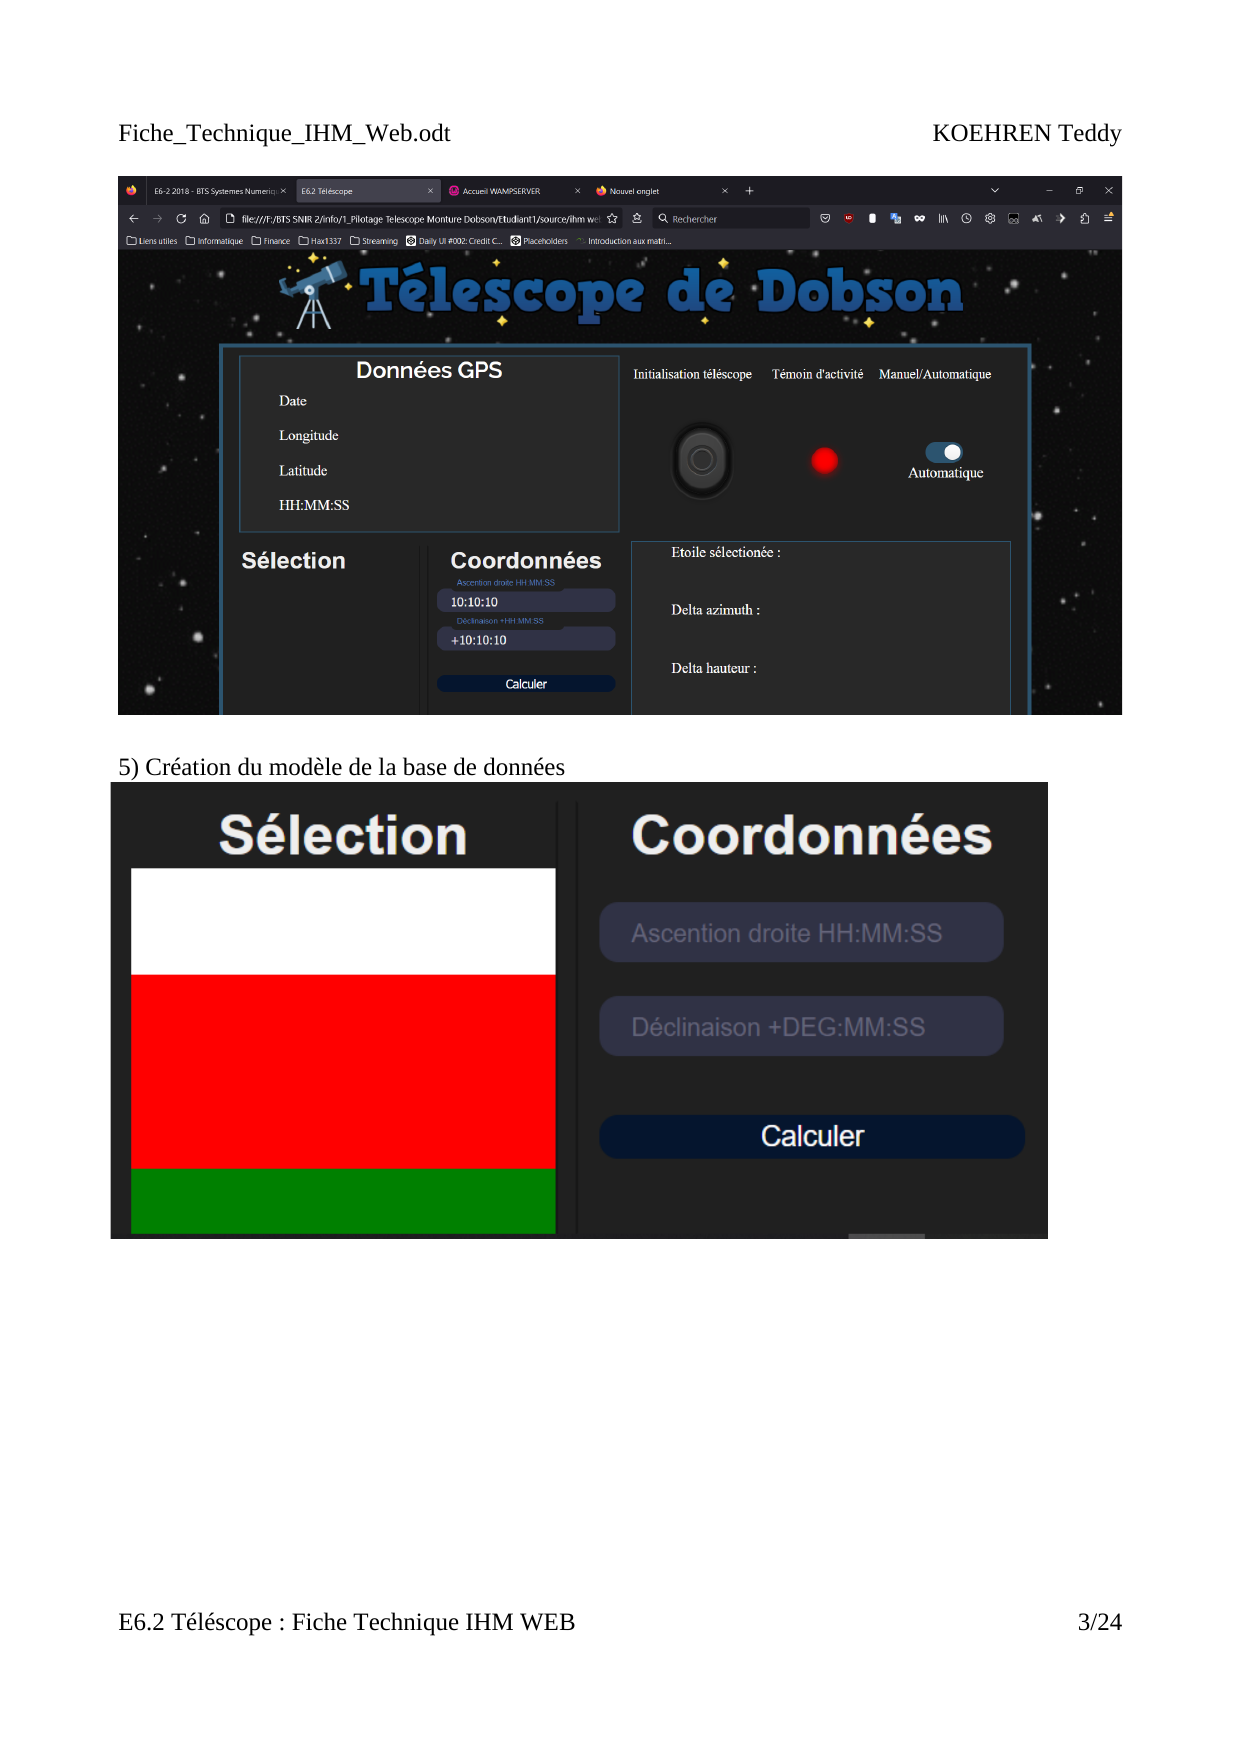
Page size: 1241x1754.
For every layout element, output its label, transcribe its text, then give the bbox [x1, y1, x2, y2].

picture [110, 782, 1048, 1239]
text 5) Création du modèle de la base de données [118, 752, 1122, 781]
picture [118, 176, 1123, 715]
